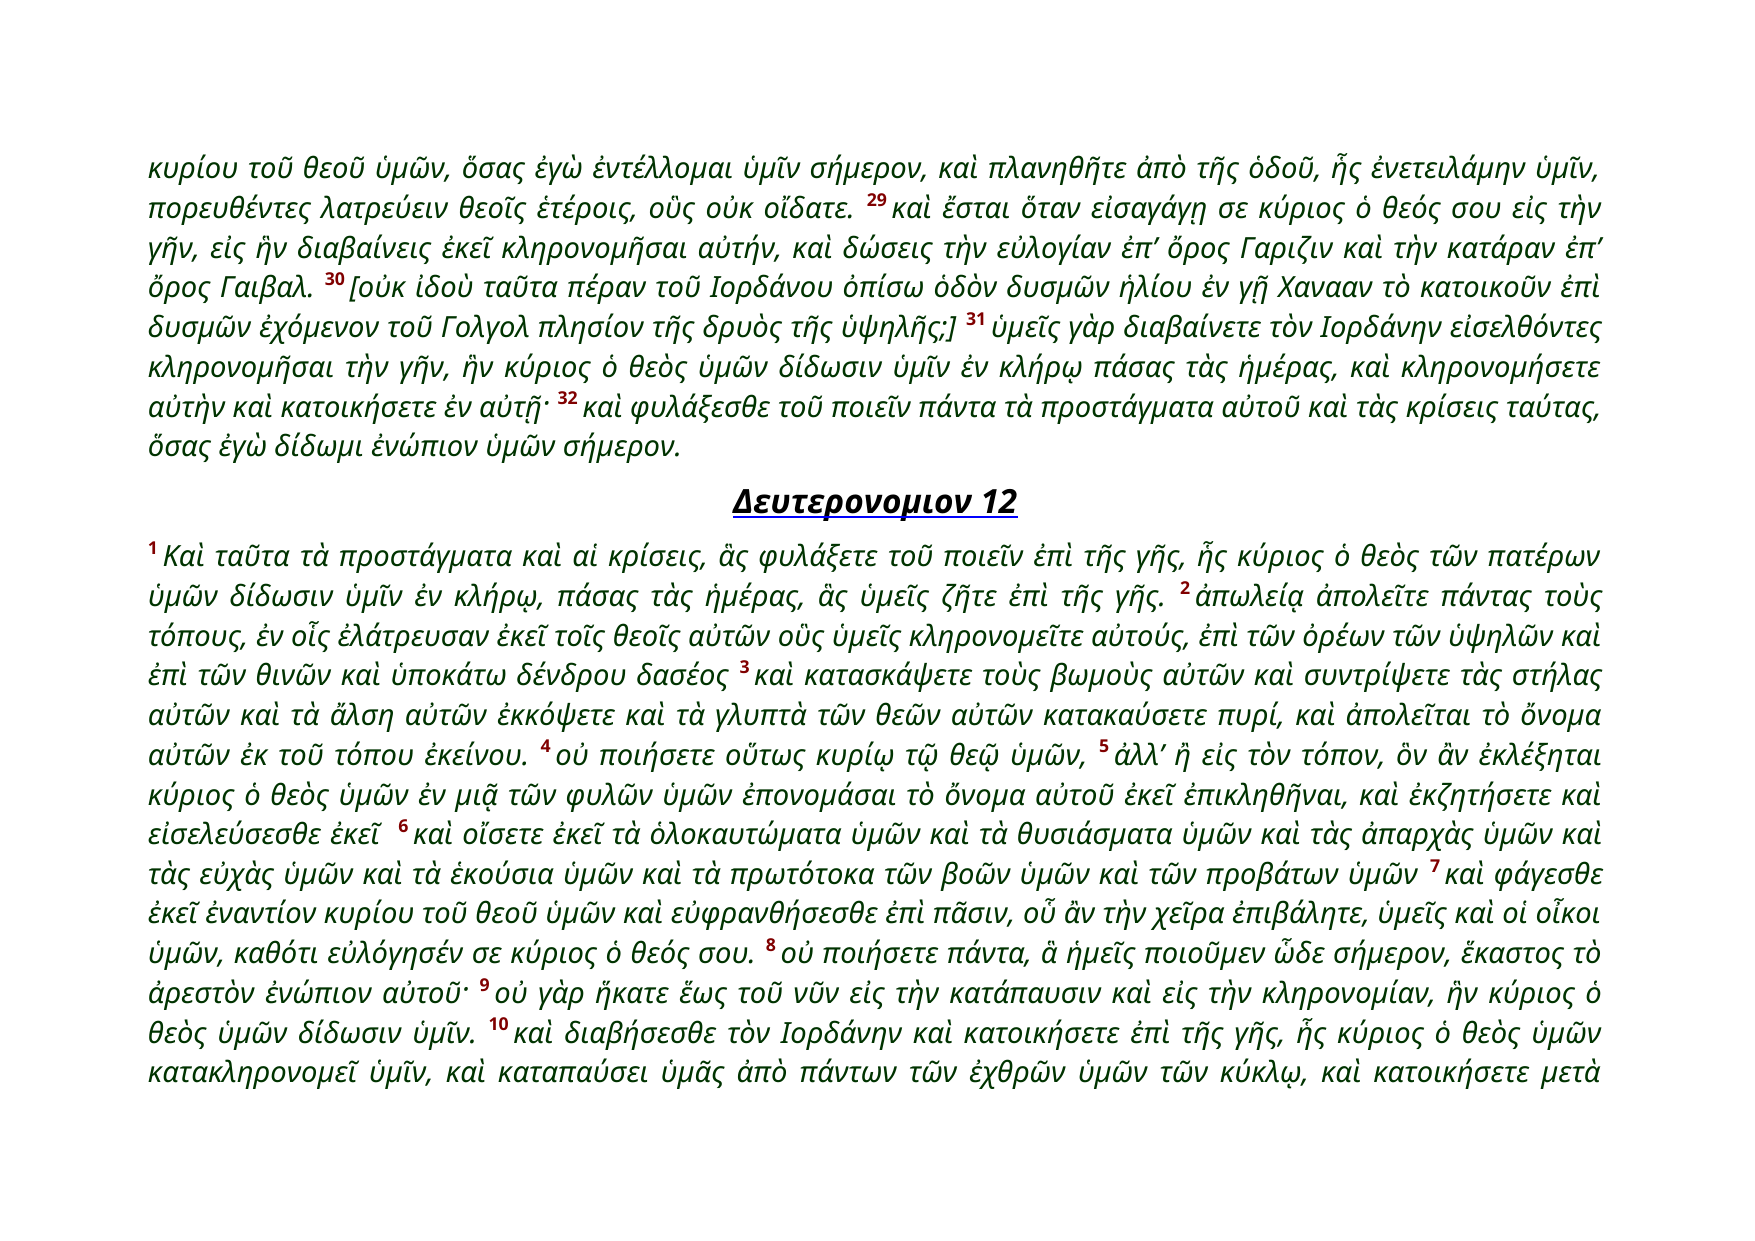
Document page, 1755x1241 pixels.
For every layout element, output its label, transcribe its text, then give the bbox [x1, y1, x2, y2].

text κυρίου τοῦ θεοῦ ὑμῶν, ὅσας ἐγὼ ἐντέλλομαι ὑμῖν σήμερον, καὶ πλανηθῆτε ἀπὸ τῆς ὁδοῦ, ἧς ἐνετειλάμην ὑμῖν, πορευθέντες λατρεύειν θεοῖς ἑτέροις, οὓς οὐκ οἴδατε. 29 καὶ ἔσται ὅταν εἰσαγάγῃ σε κύριος ὁ θεός σου εἰς τὴν γῆν, εἰς ἣν διαβαίνεις ἐκεῖ κληρονομῆσαι αὐτήν, καὶ δώσεις τὴν εὐλογίαν ἐπ’ ὄρος Γαριζιν καὶ τὴν κατάραν ἐπ’ ὄρος Γαιβαλ. 30 [οὐκ ἰδοὺ ταῦτα πέραν τοῦ Ιορδάνου ὀπίσω ὁδὸν δυσμῶν ἡλίου ἐν γῇ Χανααν τὸ κατοικοῦν ἐπὶ δυσμῶν ἐχόμενον τοῦ Γολγολ πλησίον τῆς δρυὸς τῆς ὑψηλῆς;] 31 ὑμεῖς γὰρ διαβαίνετε τὸν Ιορδάνην εἰσελθόντες κληρονομῆσαι τὴν γῆν, ἣν κύριος ὁ θεὸς ὑμῶν δίδωσιν ὑμῖν ἐν κλήρῳ πάσας τὰς ἡμέρας, καὶ κληρονομήσετε αὐτὴν καὶ κατοικήσετε ἐν αὐτῇ· 32 καὶ φυλάξεσθε τοῦ ποιεῖν πάντα τὰ προστάγματα αὐτοῦ καὶ τὰς κρίσεις ταύτας, ὅσας ἐγὼ δίδωμι ἐνώπιον ὑμῶν σήμερον. [148, 148, 1606, 465]
text 1 Καὶ ταῦτα τὰ προστάγματα καὶ αἱ κρίσεις, ἃς φυλάξετε τοῦ ποιεῖν ἐπὶ τῆς γῆς, ἧς κύριος ὁ θεὸς τῶν πατέρων ὑμῶν δίδωσιν ὑμῖν ἐν κλήρῳ, πάσας τὰς ἡμέρας, ἃς ὑμεῖς ζῆτε ἐπὶ τῆς γῆς. 2 ἀπωλείᾳ ἀπολεῖτε πάντας τοὺς τόπους, ἐν οἷς ἐλάτρευσαν ἐκεῖ τοῖς θεοῖς αὐτῶν οὓς ὑμεῖς κληρονομεῖτε αὐτούς, ἐπὶ τῶν ὀρέων τῶν ὑψηλῶν καὶ ἐπὶ τῶν θινῶν καὶ ὑποκάτω δένδρου δασέος 3 καὶ κατασκάψετε τοὺς βωμοὺς αὐτῶν καὶ συντρίψετε τὰς στήλας αὐτῶν καὶ τὰ ἄλση αὐτῶν ἐκκόψετε καὶ τὰ γλυπτὰ τῶν θεῶν αὐτῶν κατακαύσετε πυρί, καὶ ἀπολεῖται τὸ ὄνομα αὐτῶν ἐκ τοῦ τόπου ἐκείνου. 4 οὐ ποιήσετε οὕτως κυρίῳ τῷ θεῷ ὑμῶν, 5 ἀλλ’ ἢ εἰς τὸν τόπον, ὃν ἂν ἐκλέξηται κύριος ὁ θεὸς ὑμῶν ἐν μιᾷ τῶν φυλῶν ὑμῶν ἐπονομάσαι τὸ ὄνομα αὐτοῦ ἐκεῖ ἐπικληθῆναι, καὶ ἐκζητήσετε καὶ εἰσελεύσεσθε ἐκεῖ 6 καὶ οἴσετε ἐκεῖ τὰ ὁλοκαυτώματα ὑμῶν καὶ τὰ θυσιάσματα ὑμῶν καὶ τὰς ἀπαρχὰς ὑμῶν καὶ τὰς εὐχὰς ὑμῶν καὶ τὰ ἑκούσια ὑμῶν καὶ τὰ πρωτότοκα τῶν βοῶν ὑμῶν καὶ τῶν προβάτων ὑμῶν 7 καὶ φάγεσθε ἐκεῖ ἐναντίον κυρίου τοῦ θεοῦ ὑμῶν καὶ εὐφρανθήσεσθε ἐπὶ πᾶσιν, οὗ ἂν τὴν χεῖρα ἐπιβάλητε, ὑμεῖς καὶ οἱ οἶκοι ὑμῶν, καθότι εὐλόγησέν σε κύριος ὁ θεός σου. 8 οὐ ποιήσετε πάντα, ἃ ἡμεῖς ποιοῦμεν ὧδε σήμερον, ἕκαστος τὸ ἀρεστὸν ἐνώπιον αὐτοῦ· 9 οὐ γὰρ ἥκατε ἕως τοῦ νῦν εἰς τὴν κατάπαυσιν καὶ εἰς τὴν κληρονομίαν, ἣν κύριος ὁ θεὸς ὑμῶν δίδωσιν ὑμῖν. 10 καὶ διαβήσεσθε τὸν Ιορδάνην καὶ κατοικήσετε ἐπὶ τῆς γῆς, ἧς κύριος ὁ θεὸς ὑμῶν κατακληρονομεῖ ὑμῖν, καὶ καταπαύσει ὑμᾶς ἀπὸ πάντων τῶν ἐχθρῶν ὑμῶν τῶν κύκλῳ, καὶ κατοικήσετε μετὰ [148, 536, 1606, 1091]
text Δευτερονομιον 12 [148, 478, 1606, 523]
